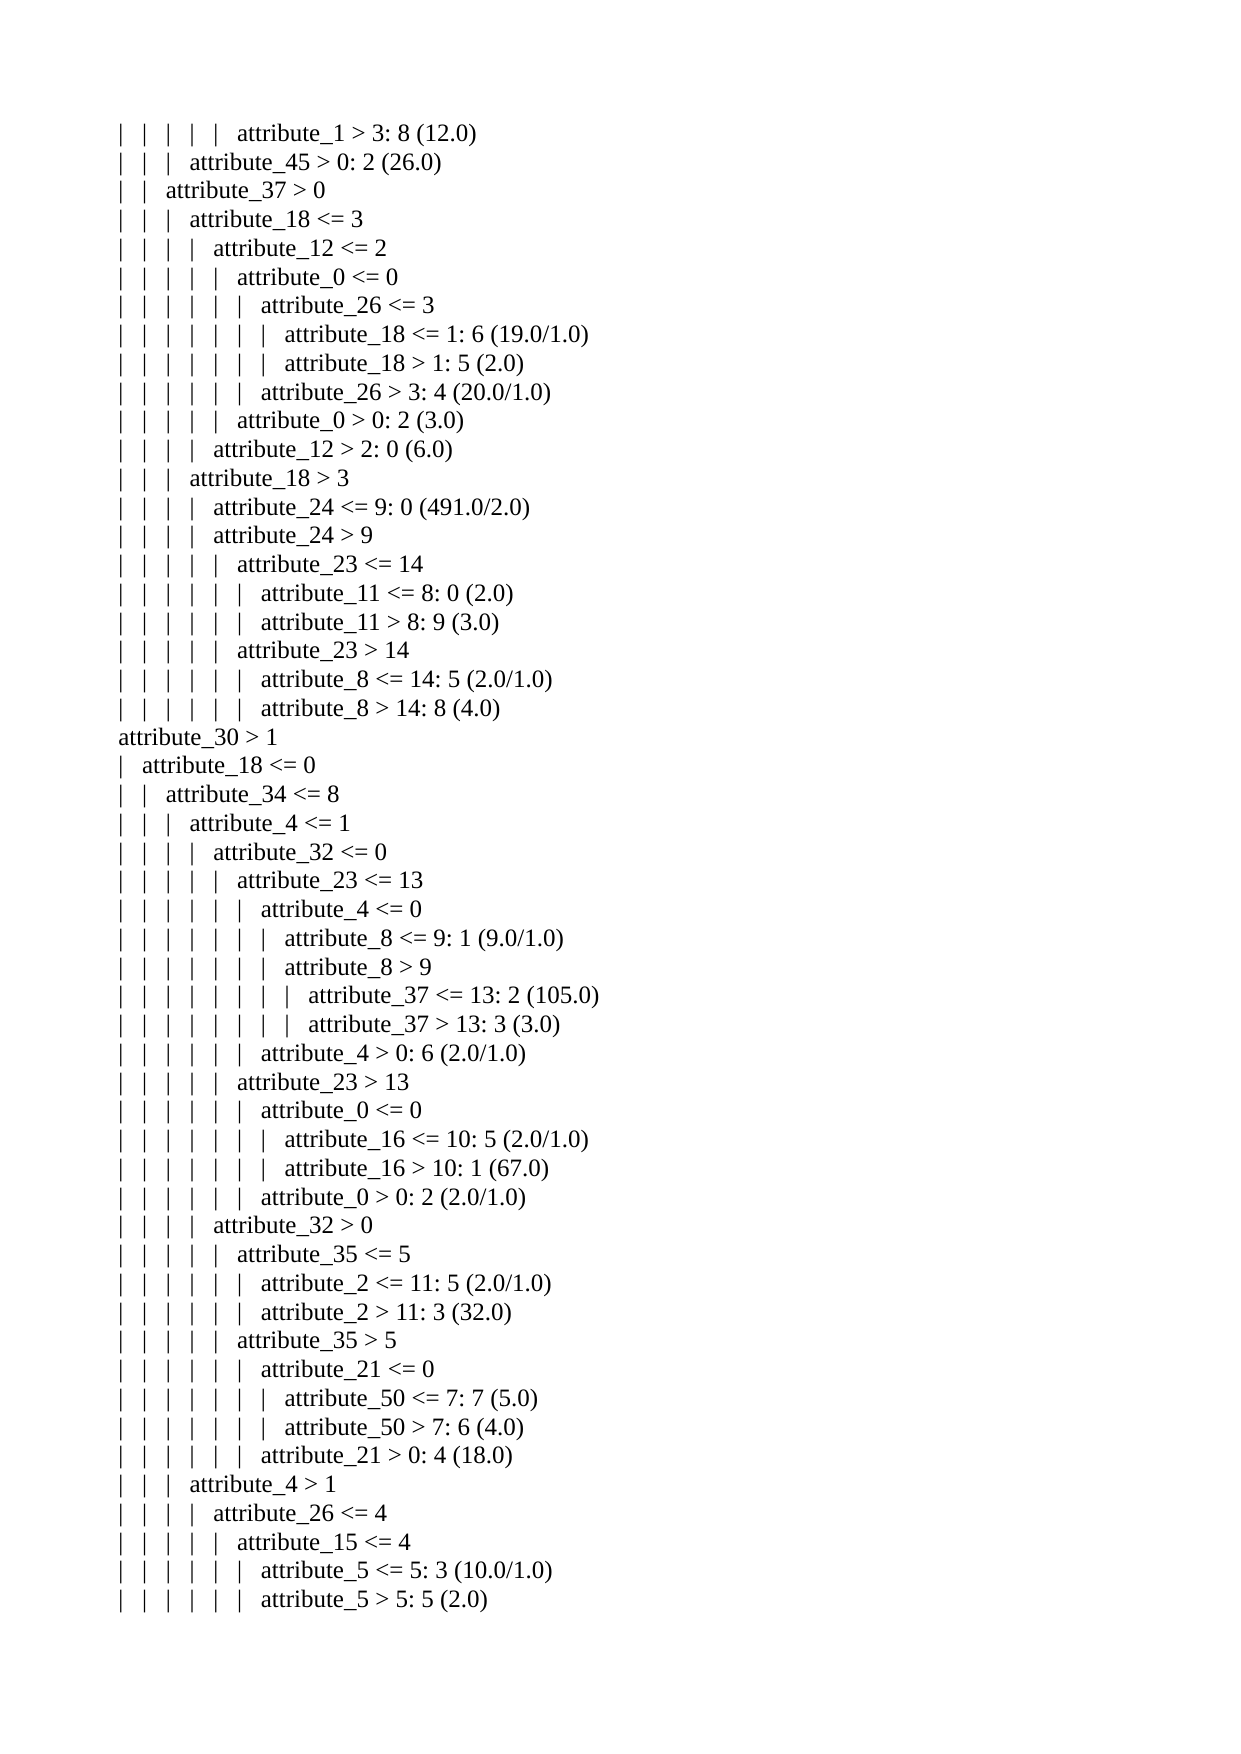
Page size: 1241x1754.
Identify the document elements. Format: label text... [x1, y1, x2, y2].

text | | | | | attribute_35 <= 5 [118, 1239, 1122, 1268]
text | | | | attribute_32 > 0 [118, 1211, 1122, 1239]
text | | | | | | | attribute_8 <= 9: 1 (9.0/1.0) [118, 923, 1122, 952]
text | | | | | | attribute_2 > 11: 3 (32.0) [118, 1297, 1122, 1326]
text | | | | | | attribute_26 <= 3 [118, 291, 1122, 319]
text | | | | attribute_32 <= 0 [118, 837, 1122, 866]
text | | | | | attribute_1 > 3: 8 (12.0) [118, 118, 1122, 147]
text | | | | | attribute_35 > 5 [118, 1326, 1122, 1354]
text | | | | attribute_12 <= 2 [118, 233, 1122, 262]
text | | | | | | attribute_11 > 8: 9 (3.0) [118, 607, 1122, 636]
text | | | | | | | attribute_50 <= 7: 7 (5.0) [118, 1383, 1122, 1412]
text | | | | | attribute_23 > 14 [118, 636, 1122, 664]
text | | | | | attribute_0 <= 0 [118, 262, 1122, 291]
text | | | | | | attribute_5 <= 5: 3 (10.0/1.0) [118, 1556, 1122, 1584]
text | | | | | | attribute_2 <= 11: 5 (2.0/1.0) [118, 1268, 1122, 1297]
text | | attribute_37 > 0 [118, 176, 1122, 204]
text | | | attribute_18 > 3 [118, 463, 1122, 492]
text | | | | attribute_12 > 2: 0 (6.0) [118, 434, 1122, 463]
text | | | | | attribute_23 <= 14 [118, 549, 1122, 578]
text | | | | | | | attribute_18 <= 1: 6 (19.0/1.0) [118, 319, 1122, 348]
text | | | attribute_18 <= 3 [118, 204, 1122, 233]
text | | | | | | attribute_21 <= 0 [118, 1354, 1122, 1383]
text | | | | | attribute_0 > 0: 2 (3.0) [118, 406, 1122, 434]
text | | | | | | | attribute_16 <= 10: 5 (2.0/1.0) [118, 1124, 1122, 1153]
text | | | | | | | attribute_18 > 1: 5 (2.0) [118, 348, 1122, 377]
text | | | | | | attribute_21 > 0: 4 (18.0) [118, 1441, 1122, 1469]
text | | | | | | attribute_11 <= 8: 0 (2.0) [118, 578, 1122, 607]
text | | | attribute_45 > 0: 2 (26.0) [118, 147, 1122, 176]
text | | | | | | | attribute_50 > 7: 6 (4.0) [118, 1412, 1122, 1441]
text | | | | | | | attribute_8 > 9 [118, 952, 1122, 981]
text | | | | | | attribute_5 > 5: 5 (2.0) [118, 1584, 1122, 1613]
text | | | | | | attribute_26 > 3: 4 (20.0/1.0) [118, 377, 1122, 406]
text | | | attribute_4 <= 1 [118, 808, 1122, 837]
text | | | | | | attribute_0 <= 0 [118, 1096, 1122, 1124]
text | | | | | | attribute_8 <= 14: 5 (2.0/1.0) [118, 664, 1122, 693]
text | | | | attribute_24 <= 9: 0 (491.0/2.0) [118, 492, 1122, 521]
text | attribute_18 <= 0 [118, 751, 1122, 779]
text | | | | | | attribute_4 > 0: 6 (2.0/1.0) [118, 1038, 1122, 1067]
text | | | | attribute_26 <= 4 [118, 1498, 1122, 1527]
text | | | | | | | | attribute_37 > 13: 3 (3.0) [118, 1009, 1122, 1038]
text | | | | | | | attribute_16 > 10: 1 (67.0) [118, 1153, 1122, 1182]
text | | | | | attribute_15 <= 4 [118, 1527, 1122, 1556]
text | | | | | | | | attribute_37 <= 13: 2 (105.0) [118, 981, 1122, 1009]
text | | | | | attribute_23 <= 13 [118, 866, 1122, 894]
text | | | attribute_4 > 1 [118, 1469, 1122, 1498]
text | | | | attribute_24 > 9 [118, 521, 1122, 549]
text | | | | | | attribute_4 <= 0 [118, 894, 1122, 923]
text attribute_30 > 1 [118, 722, 1122, 751]
text | | attribute_34 <= 8 [118, 779, 1122, 808]
text | | | | | | attribute_8 > 14: 8 (4.0) [118, 693, 1122, 722]
text | | | | | attribute_23 > 13 [118, 1067, 1122, 1096]
text | | | | | | attribute_0 > 0: 2 (2.0/1.0) [118, 1182, 1122, 1211]
